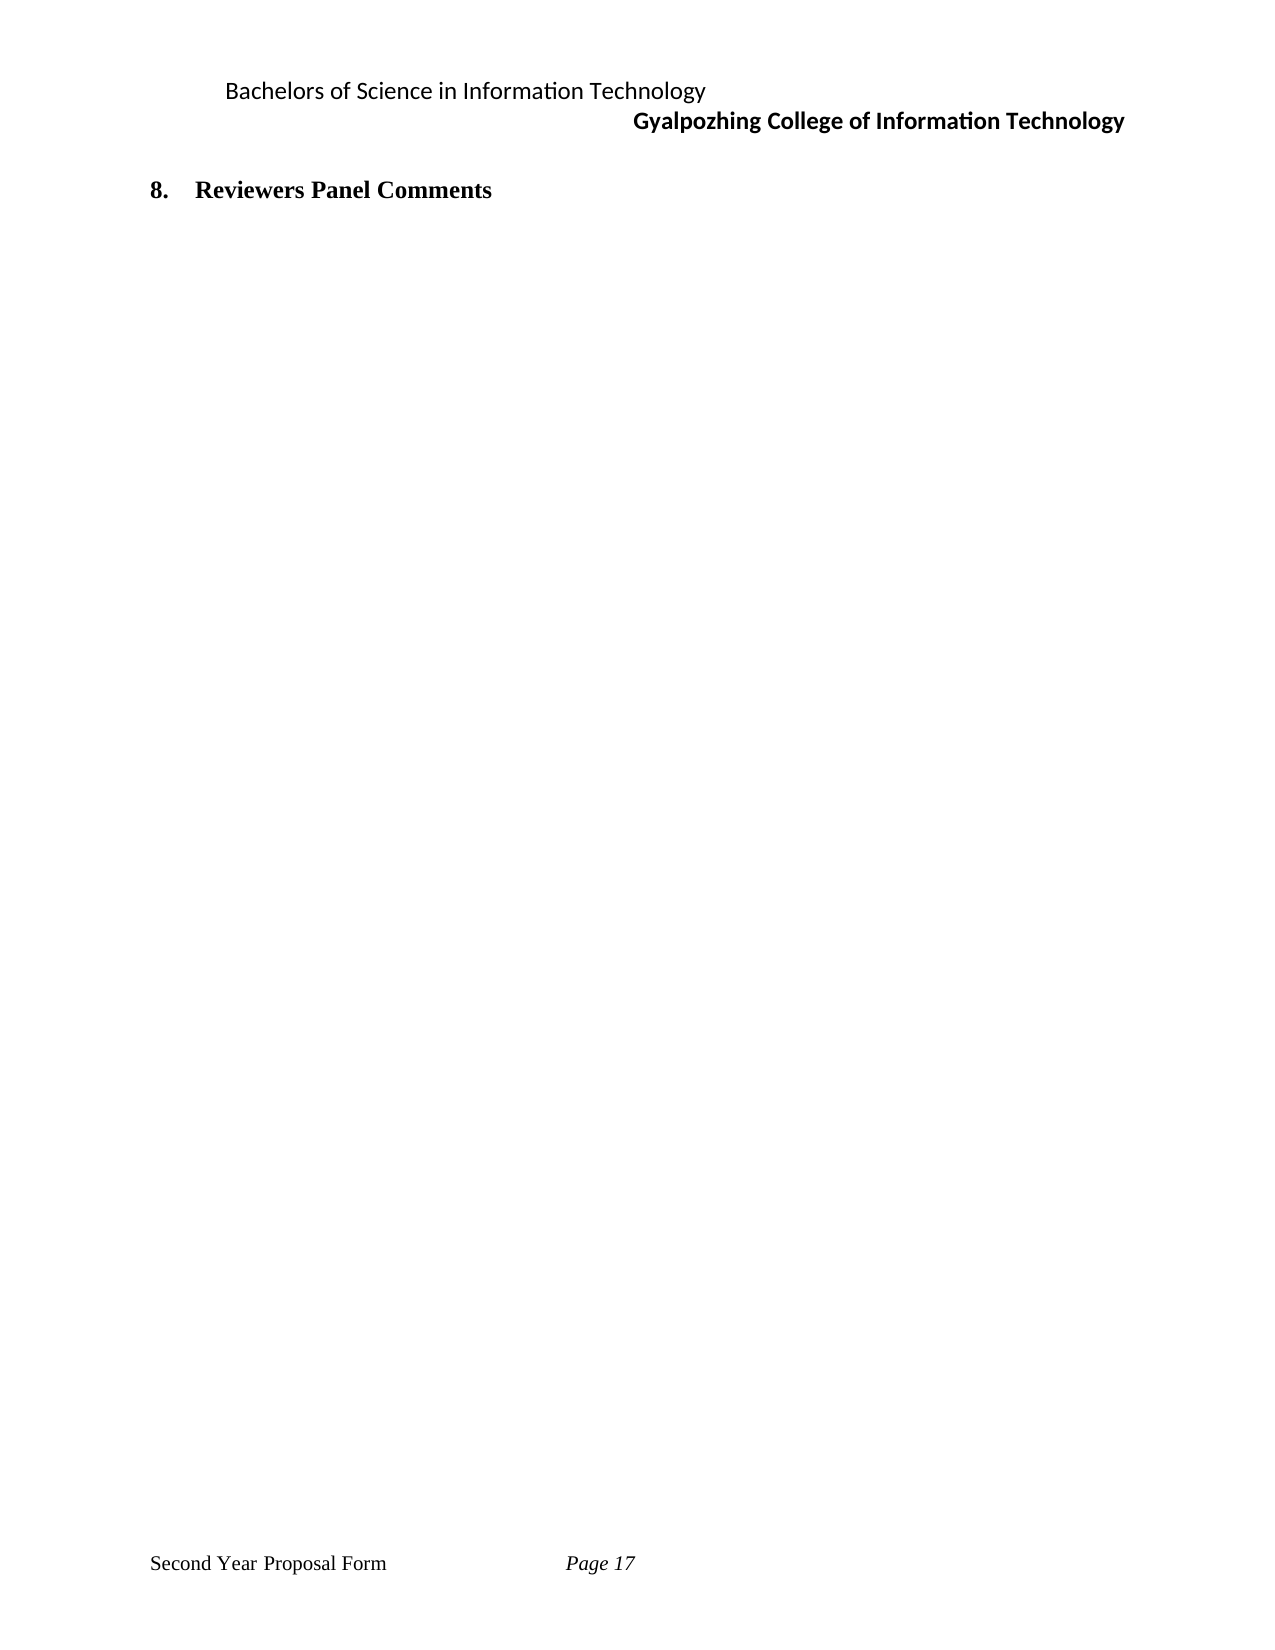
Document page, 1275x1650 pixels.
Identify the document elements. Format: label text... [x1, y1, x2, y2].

subtitle 8. Reviewers Panel Comments [150, 175, 1125, 204]
